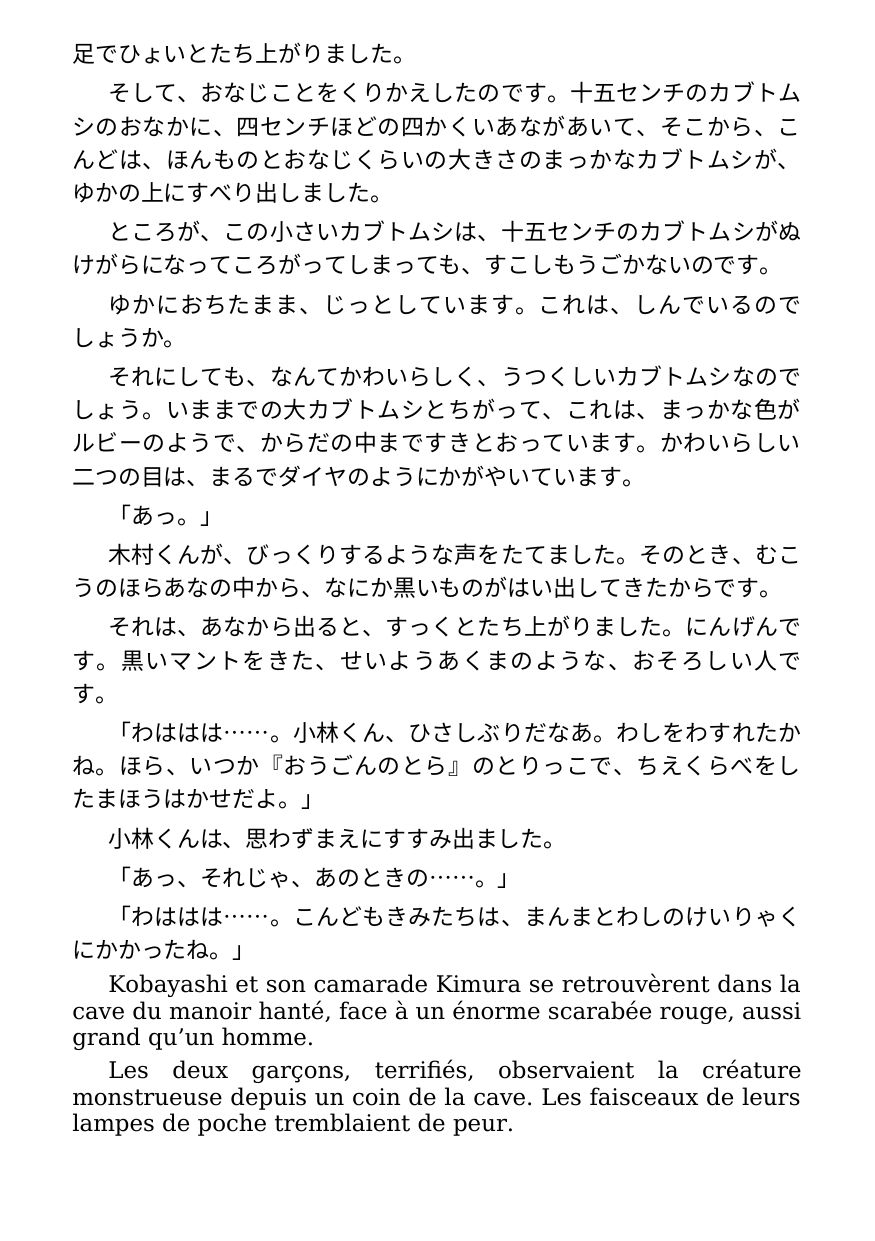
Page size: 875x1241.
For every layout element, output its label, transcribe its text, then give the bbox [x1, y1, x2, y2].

text Les deux garçons, terrifiés, observaient la créature monstrueuse depuis un coin de la cave. Les faisceaux de leurs lampes de poche tremblaient de peur. [72, 1057, 802, 1137]
text 「あっ。」 [72, 498, 802, 531]
text 木村くんが、びっくりするような声をたてました。そのとき、むこうのほらあなの中から、なにか黒いものがはい出してきたからです。 [72, 537, 802, 603]
text それは、あなから出ると、すっくとたち上がりました。にんげんです。黒いマントをきた、せいようあくまのような、おそろしい人です。 [72, 609, 802, 709]
text そして、おなじことをくりかえしたのです。十五センチのカブトムシのおなかに、四センチほどの四かくいあながあいて、そこから、こんどは、ほんものとおなじくらいの大きさのまっかなカブトムシが、ゆかの上にすべり出しました。 [72, 75, 802, 208]
text Kobayashi et son camarade Kimura se retrouvèrent dans la cave du manoir hanté, face à un énorme scarabée rouge, aussi grand qu’un homme. [72, 971, 802, 1051]
text ゆかにおちたまま、じっとしています。これは、しんでいるのでしょうか。 [72, 286, 802, 353]
text 小林くんは、思わずまえにすすみ出ました。 [72, 821, 802, 854]
text 足でひょいとたち上がりました。 [72, 36, 802, 69]
text それにしても、なんてかわいらしく、うつくしいカブトムシなのでしょう。いままでの大カブトムシとちがって、これは、まっかな色がルビーのようで、からだの中まですきとおっています。かわいらしい二つの目は、まるでダイヤのようにかがやいています。 [72, 359, 802, 492]
text 「わははは……。小林くん、ひさしぶりだなあ。わしをわすれたかね。ほら、いつか『おうごんのとら』のとりっこで、ちえくらべをしたまほうはかせだよ。」 [72, 715, 802, 814]
text 「あっ、それじゃ、あのときの……。」 [72, 860, 802, 893]
text ところが、この小さいカブトムシは、十五センチのカブトムシがぬけがらになってころがってしまっても、すこしもうごかないのです。 [72, 214, 802, 281]
text 「わははは……。こんどもきみたちは、まんまとわしのけいりゃくにかかったね。」 [72, 899, 802, 965]
